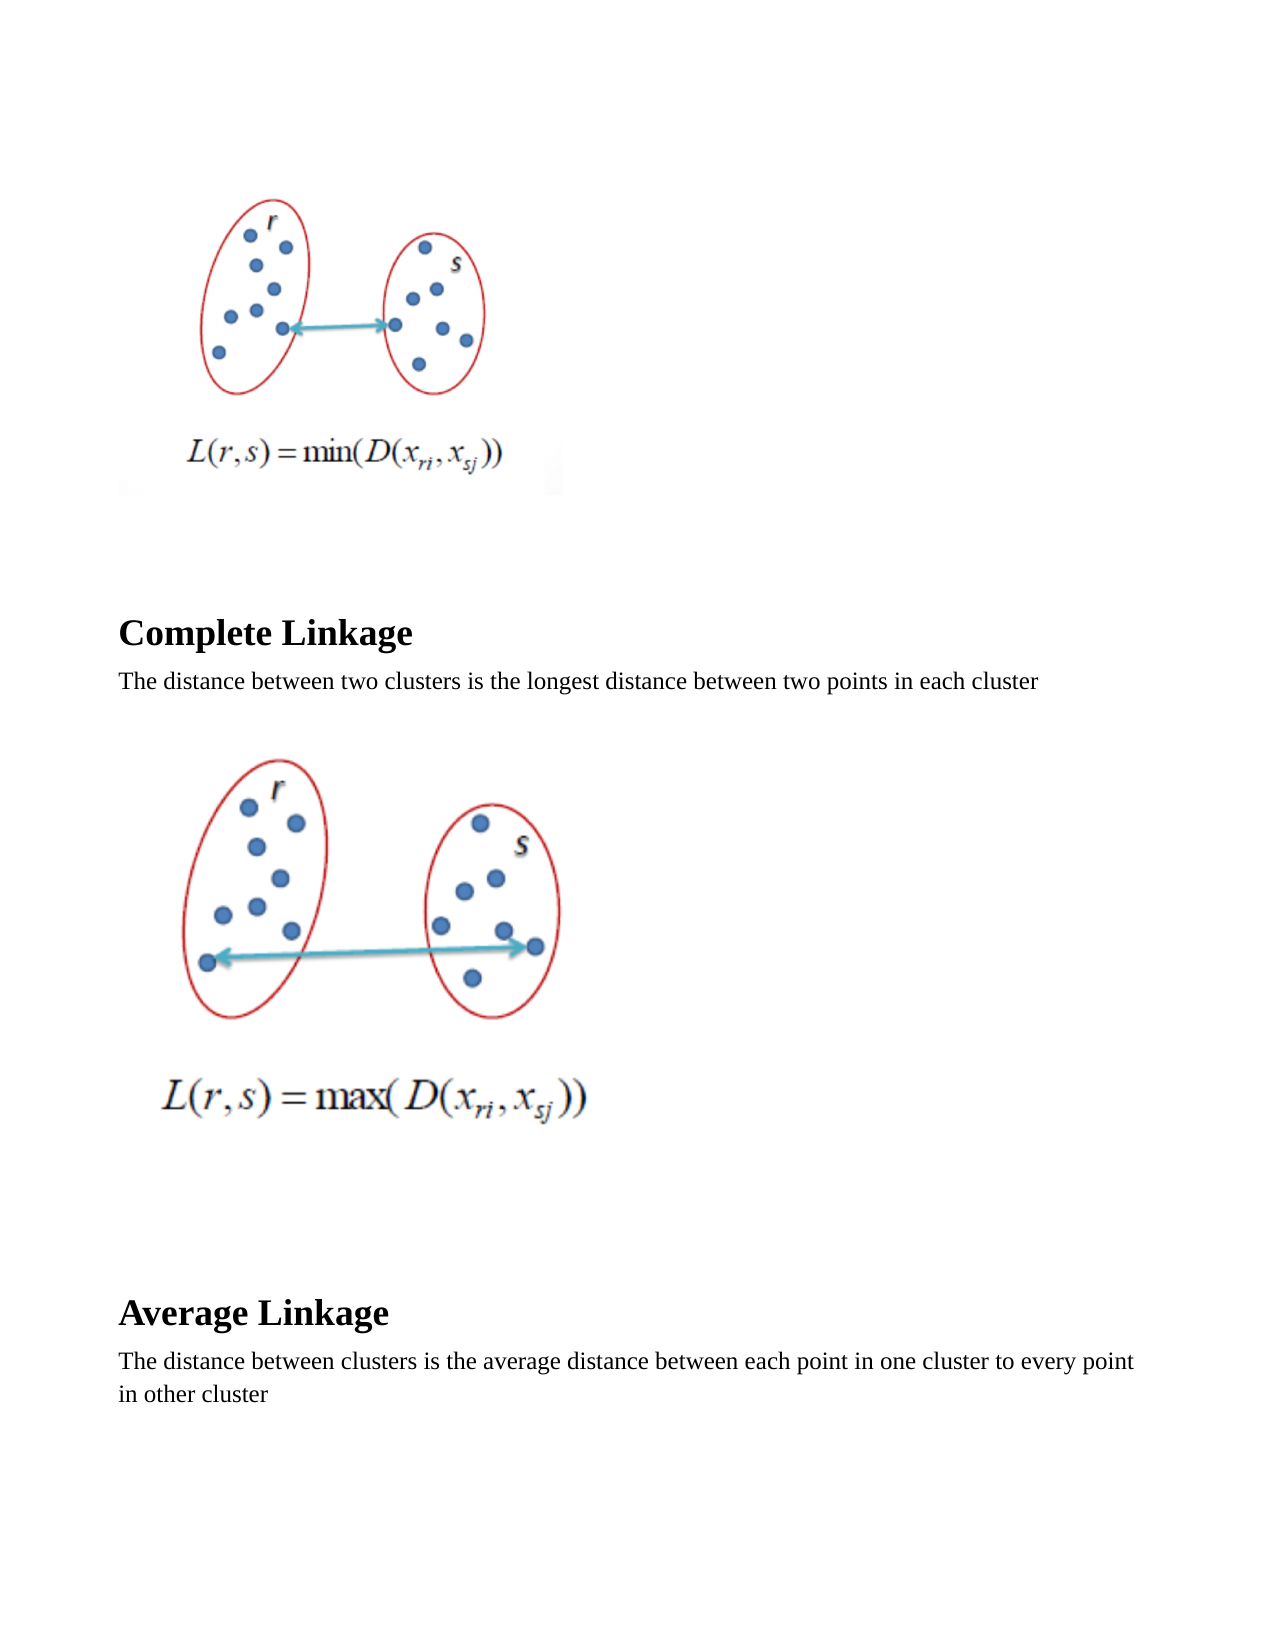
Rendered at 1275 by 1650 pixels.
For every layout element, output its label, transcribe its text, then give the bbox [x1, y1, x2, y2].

picture [118, 746, 645, 1175]
text The distance between clusters is the average distance between each point in one cluster to every point in other cluster [118, 1346, 1157, 1408]
subtitle Average Linkage [118, 1291, 1157, 1334]
subtitle Complete Linkage [118, 611, 1157, 654]
text The distance between two clusters is the longest distance between two points in each cluster [118, 666, 1157, 695]
picture [118, 176, 563, 495]
